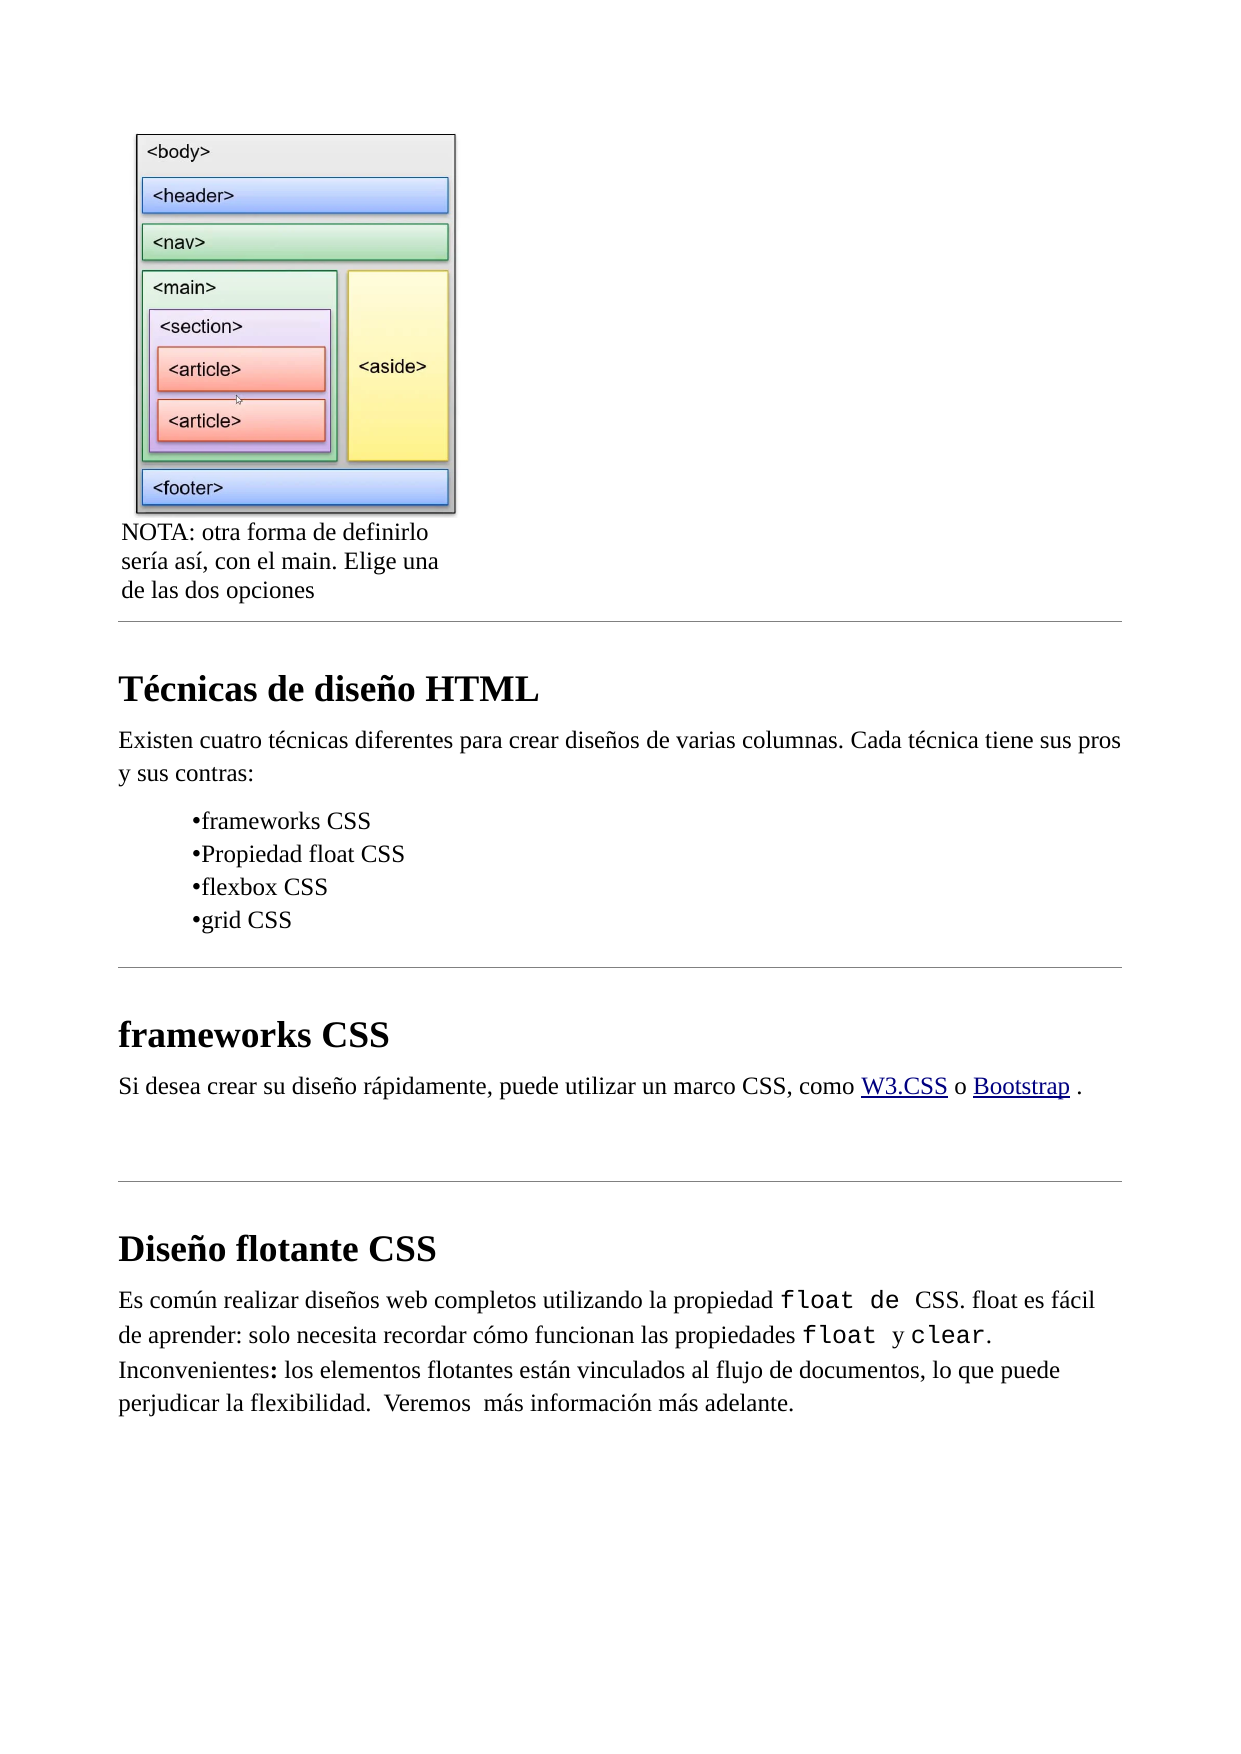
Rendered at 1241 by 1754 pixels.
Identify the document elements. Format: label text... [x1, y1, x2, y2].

subtitle Técnicas de diseño HTML [118, 667, 1122, 710]
list grid CSS [118, 905, 1122, 934]
text Es común realizar diseños web completos utilizando la propiedad float de CSS. float es fácil de aprender: solo necesita recordar cómo funcionan las propiedades float y clear. Inconvenientes: los elementos flotantes están vinculados al flujo de documentos, lo que puede perjudicar la flexibilidad. Veremos más información más adelante. [118, 1285, 1122, 1417]
list frameworks CSS [118, 806, 1122, 835]
subtitle Diseño flotante CSS [118, 1226, 1122, 1269]
table_header NOTA: otra forma de definirlo sería así, con el main. Elige una de las dos opciones [118, 118, 471, 607]
subtitle frameworks CSS [118, 1012, 1122, 1056]
text Existen cuatro técnicas diferentes para crear diseños de varias columnas. Cada técnica tiene sus pros y sus contras: [118, 725, 1122, 787]
list Propiedad float CSS [118, 839, 1122, 868]
text Si desea crear su diseño rápidamente, puede utilizar un marco CSS, como W3.CSS o Bootstrap . [118, 1071, 1122, 1100]
list flexbox CSS [118, 872, 1122, 901]
picture [121, 121, 468, 518]
table_header [471, 118, 1122, 607]
